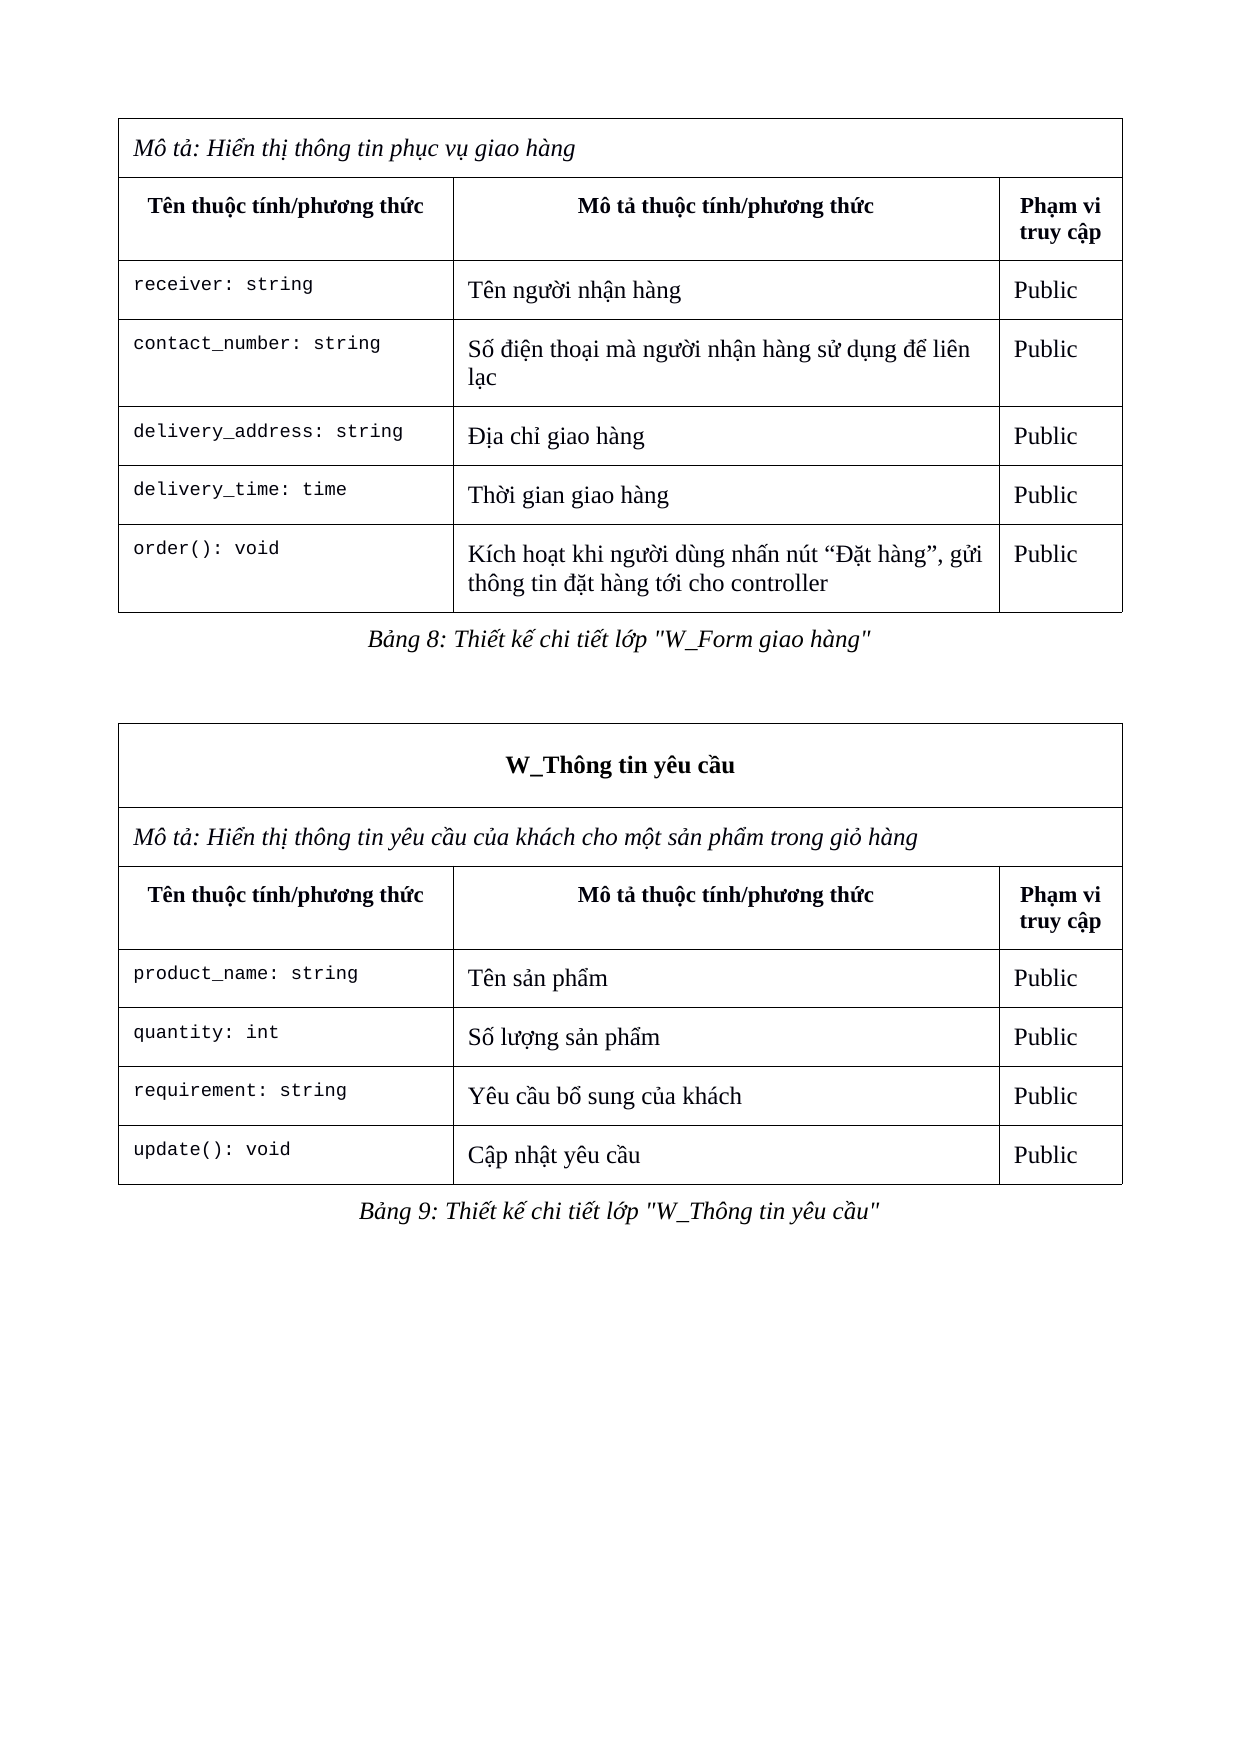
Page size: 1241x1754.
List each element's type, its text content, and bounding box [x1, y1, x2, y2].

table_cell Phạm vi truy cập [1000, 867, 1122, 948]
table_cell Public [1000, 1067, 1122, 1125]
table_cell Mô tả: Hiển thị thông tin phục vụ giao hàng [119, 119, 1122, 177]
table_cell Public [1000, 261, 1122, 319]
table_cell Địa chỉ giao hàng [454, 407, 999, 465]
table_cell update(): void [119, 1126, 453, 1184]
table_cell Phạm vi truy cập [1000, 178, 1122, 260]
table_cell Public [1000, 466, 1122, 524]
table_cell quantity: int [119, 1008, 453, 1066]
table_cell Số điện thoại mà người nhận hàng sử dụng để liên lạc [454, 320, 999, 406]
table_cell product_name: string [119, 950, 453, 1007]
table_cell delivery_address: string [119, 407, 453, 465]
table_cell Mô tả: Hiển thị thông tin yêu cầu của khách cho một sản phẩm trong giỏ hàng [119, 808, 1122, 866]
table_cell Tên thuộc tính/phương thức [119, 867, 453, 948]
table_cell Public [1000, 950, 1122, 1007]
table_cell Public [1000, 407, 1122, 465]
table_cell Cập nhật yêu cầu [454, 1126, 999, 1184]
table_cell contact_number: string [119, 320, 453, 406]
table_cell delivery_time: time [119, 466, 453, 524]
table_cell Số lượng sản phẩm [454, 1008, 999, 1066]
table_cell Mô tả thuộc tính/phương thức [454, 178, 999, 260]
table_cell receiver: string [119, 261, 453, 319]
table_cell Mô tả thuộc tính/phương thức [454, 867, 999, 948]
table_cell Public [1000, 320, 1122, 406]
text Bảng 9: Thiết kế chi tiết lớp "W_Thông tin yêu cầu" [118, 1196, 1122, 1225]
table_header W_Thông tin yêu cầu [119, 724, 1122, 807]
table_cell order(): void [119, 525, 453, 612]
table_cell Thời gian giao hàng [454, 466, 999, 524]
table_cell Tên thuộc tính/phương thức [119, 178, 453, 260]
table_cell Public [1000, 1008, 1122, 1066]
table_cell Public [1000, 525, 1122, 612]
table_cell Public [1000, 1126, 1122, 1184]
table_cell requirement: string [119, 1067, 453, 1125]
table_cell Tên người nhận hàng [454, 261, 999, 319]
text Bảng 8: Thiết kế chi tiết lớp "W_Form giao hàng" [118, 624, 1122, 653]
table_cell Yêu cầu bổ sung của khách [454, 1067, 999, 1125]
table_cell Kích hoạt khi người dùng nhấn nút “Đặt hàng”, gửi thông tin đặt hàng tới cho controller [454, 525, 999, 612]
table_cell Tên sản phẩm [454, 950, 999, 1007]
